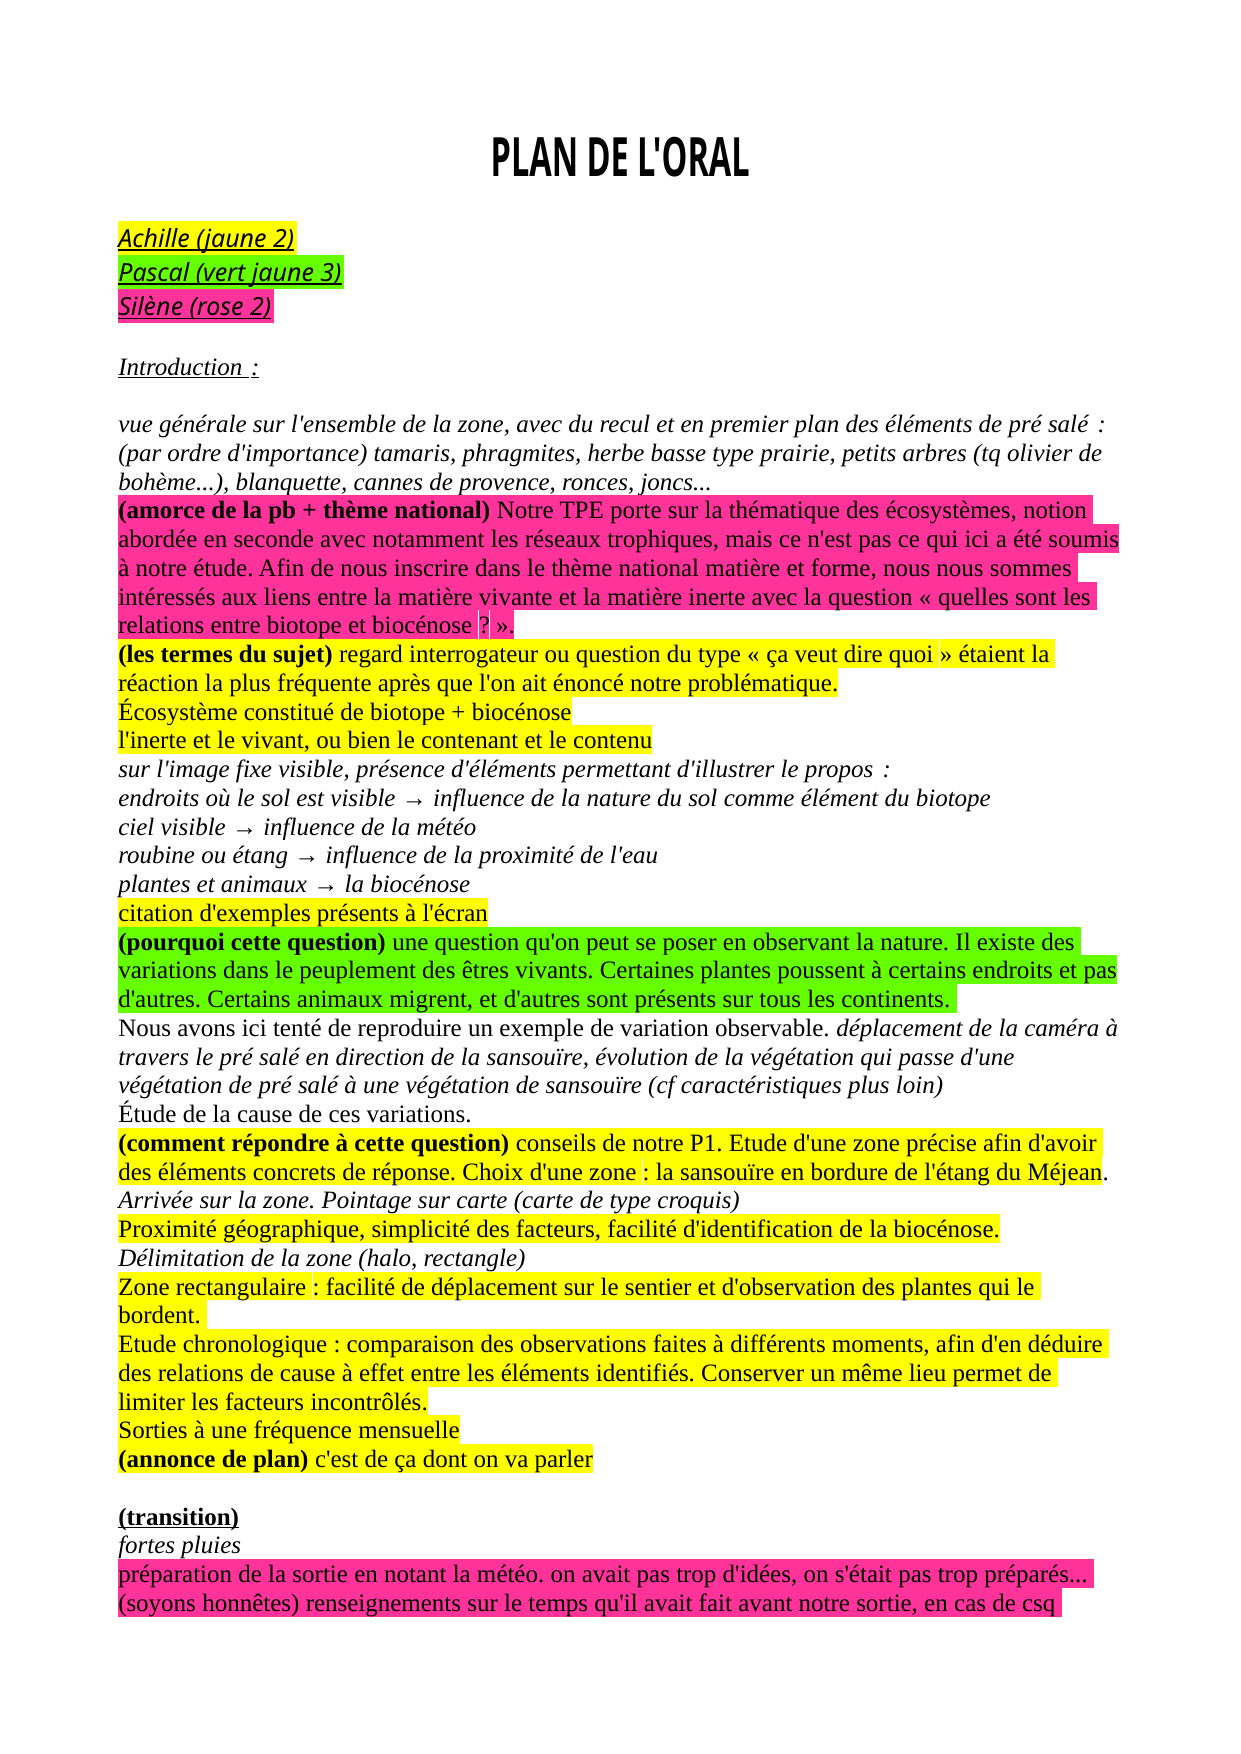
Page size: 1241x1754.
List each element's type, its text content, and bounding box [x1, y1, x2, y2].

text (annonce de plan) c'est de ça dont on va parler [118, 1444, 1122, 1473]
text Etude chronologique : comparaison des observations faites à différents moments, afin d'en déduire des relations de cause à effet entre les éléments identifiés. Conserver un même lieu permet de limiter les facteurs incontrôlés. [118, 1329, 1122, 1415]
text (pourquoi cette question) une question qu'on peut se poser en observant la nature. Il existe des variations dans le peuplement des êtres vivants. Certaines plantes poussent à certains endroits et pas d'autres. Certains animaux migrent, et d'autres sont présents sur tous les continents. [118, 927, 1122, 1013]
text Nous avons ici tenté de reproduire un exemple de variation observable. déplacement de la caméra à travers le pré salé en direction de la sansouïre, évolution de la végétation qui passe d'une végétation de pré salé à une végétation de sansouïre (cf caractéristiques plus loin) [118, 1013, 1122, 1099]
text roubine ou étang → influence de la proximité de l'eau [118, 840, 1122, 869]
text ciel visible → influence de la météo [118, 812, 1122, 840]
text Introduction : [118, 352, 1122, 380]
text endroits où le sol est visible → influence de la nature du sol comme élément du biotope [118, 783, 1122, 812]
text Proximité géographique, simplicité des facteurs, facilité d'identification de la biocénose. [118, 1214, 1122, 1243]
text Délimitation de la zone (halo, rectangle) [118, 1243, 1122, 1272]
text Achille (jaune 2) [118, 221, 1122, 255]
text Étude de la cause de ces variations. [118, 1099, 1122, 1128]
text vue générale sur l'ensemble de la zone, avec du recul et en premier plan des éléments de pré salé :(par ordre d'importance) tamaris, phragmites, herbe basse type prairie, petits arbres (tq olivier de bohème...), blanquette, cannes de provence, ronces, joncs... [118, 409, 1122, 495]
text Pascal (vert jaune 3) [118, 255, 1122, 289]
text (transition) [118, 1502, 1122, 1530]
text préparation de la sortie en notant la météo. on avait pas trop d'idées, on s'était pas trop préparés... (soyons honnêtes) renseignements sur le temps qu'il avait fait avant notre sortie, en cas de csq [118, 1559, 1122, 1617]
text Arrivée sur la zone. Pointage sur carte (carte de type croquis) [118, 1185, 1122, 1214]
text PLAN DE L'ORAL [118, 118, 1122, 192]
text plantes et animaux → la biocénose [118, 869, 1122, 898]
text l'inerte et le vivant, ou bien le contenant et le contenu [118, 725, 1122, 754]
text (amorce de la pb + thème national) Notre TPE porte sur la thématique des écosystèmes, notion abordée en seconde avec notamment les réseaux trophiques, mais ce n'est pas ce qui ici a été soumis à notre étude. Afin de nous inscrire dans le thème national matière et forme, nous nous sommes intéressés aux liens entre la matière vivante et la matière inerte avec la question « quelles sont les relations entre biotope et biocénose ? ». [118, 495, 1122, 639]
text Écosystème constitué de biotope + biocénose [118, 697, 1122, 725]
text Zone rectangulaire : facilité de déplacement sur le sentier et d'observation des plantes qui le bordent. [118, 1272, 1122, 1329]
text sur l'image fixe visible, présence d'éléments permettant d'illustrer le propos : [118, 754, 1122, 783]
text Silène (rose 2) [118, 289, 1122, 323]
text (comment répondre à cette question) conseils de notre P1. Etude d'une zone précise afin d'avoir des éléments concrets de réponse. Choix d'une zone : la sansouïre en bordure de l'étang du Méjean. [118, 1128, 1122, 1185]
text Sorties à une fréquence mensuelle [118, 1415, 1122, 1444]
text fortes pluies [118, 1530, 1122, 1559]
text citation d'exemples présents à l'écran [118, 898, 1122, 927]
text (les termes du sujet) regard interrogateur ou question du type « ça veut dire quoi » étaient la réaction la plus fréquente après que l'on ait énoncé notre problématique. [118, 639, 1122, 697]
